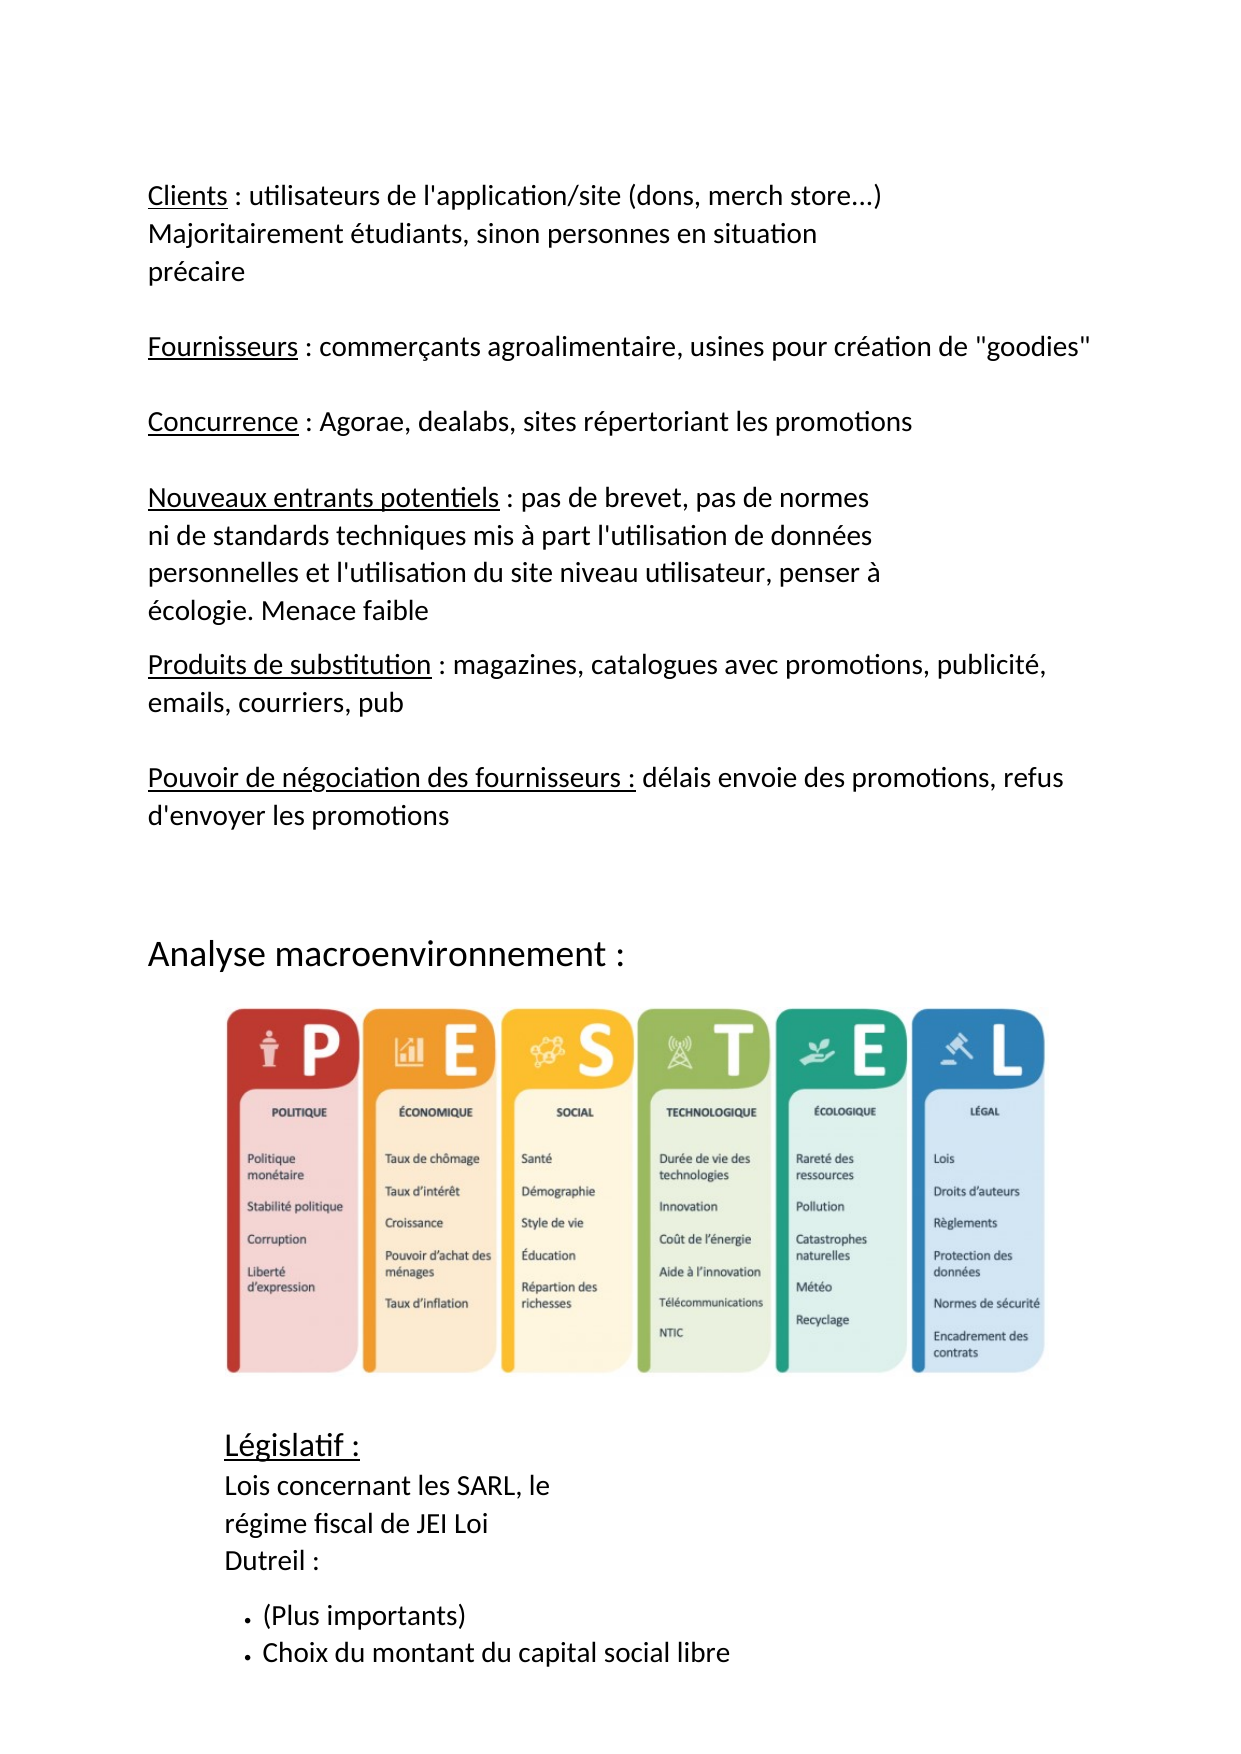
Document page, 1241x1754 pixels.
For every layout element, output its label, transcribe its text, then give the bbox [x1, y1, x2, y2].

text Fournisseurs : commerçants agroalimentaire, usines pour création de "goodies" [148, 328, 1093, 364]
text Pouvoir de négociation des fournisseurs : délais envoie des promotions, refus d'envoyer les promotions [148, 759, 1093, 833]
text Concurrence : Agorae, dealabs, sites répertoriant les promotions [148, 403, 1093, 439]
text Produits de substitution : magazines, catalogues avec promotions, publicité, emails, courriers, pub [148, 646, 1093, 720]
text Clients : utilisateurs de l'application/site (dons, merch store...) [148, 177, 894, 213]
text Nouveaux entrants potentiels : pas de brevet, pas de normes ni de standards techniques mis à part l'utilisation de données personnelles et l'utilisation du site niveau utilisateur, penser à écologie. Menace faible [148, 479, 894, 628]
list Choix du montant du capital social libre [243, 1634, 894, 1669]
text Majoritairement étudiants, sinon personnes en situation précaire [148, 215, 894, 288]
text Analyse macroenvironnement : [148, 930, 894, 976]
text Législatif : [224, 1424, 845, 1464]
list (Plus importants) [243, 1597, 894, 1632]
text Lois concernant les SARL, le régime fiscal de JEI Loi Dutreil : [224, 1467, 552, 1578]
